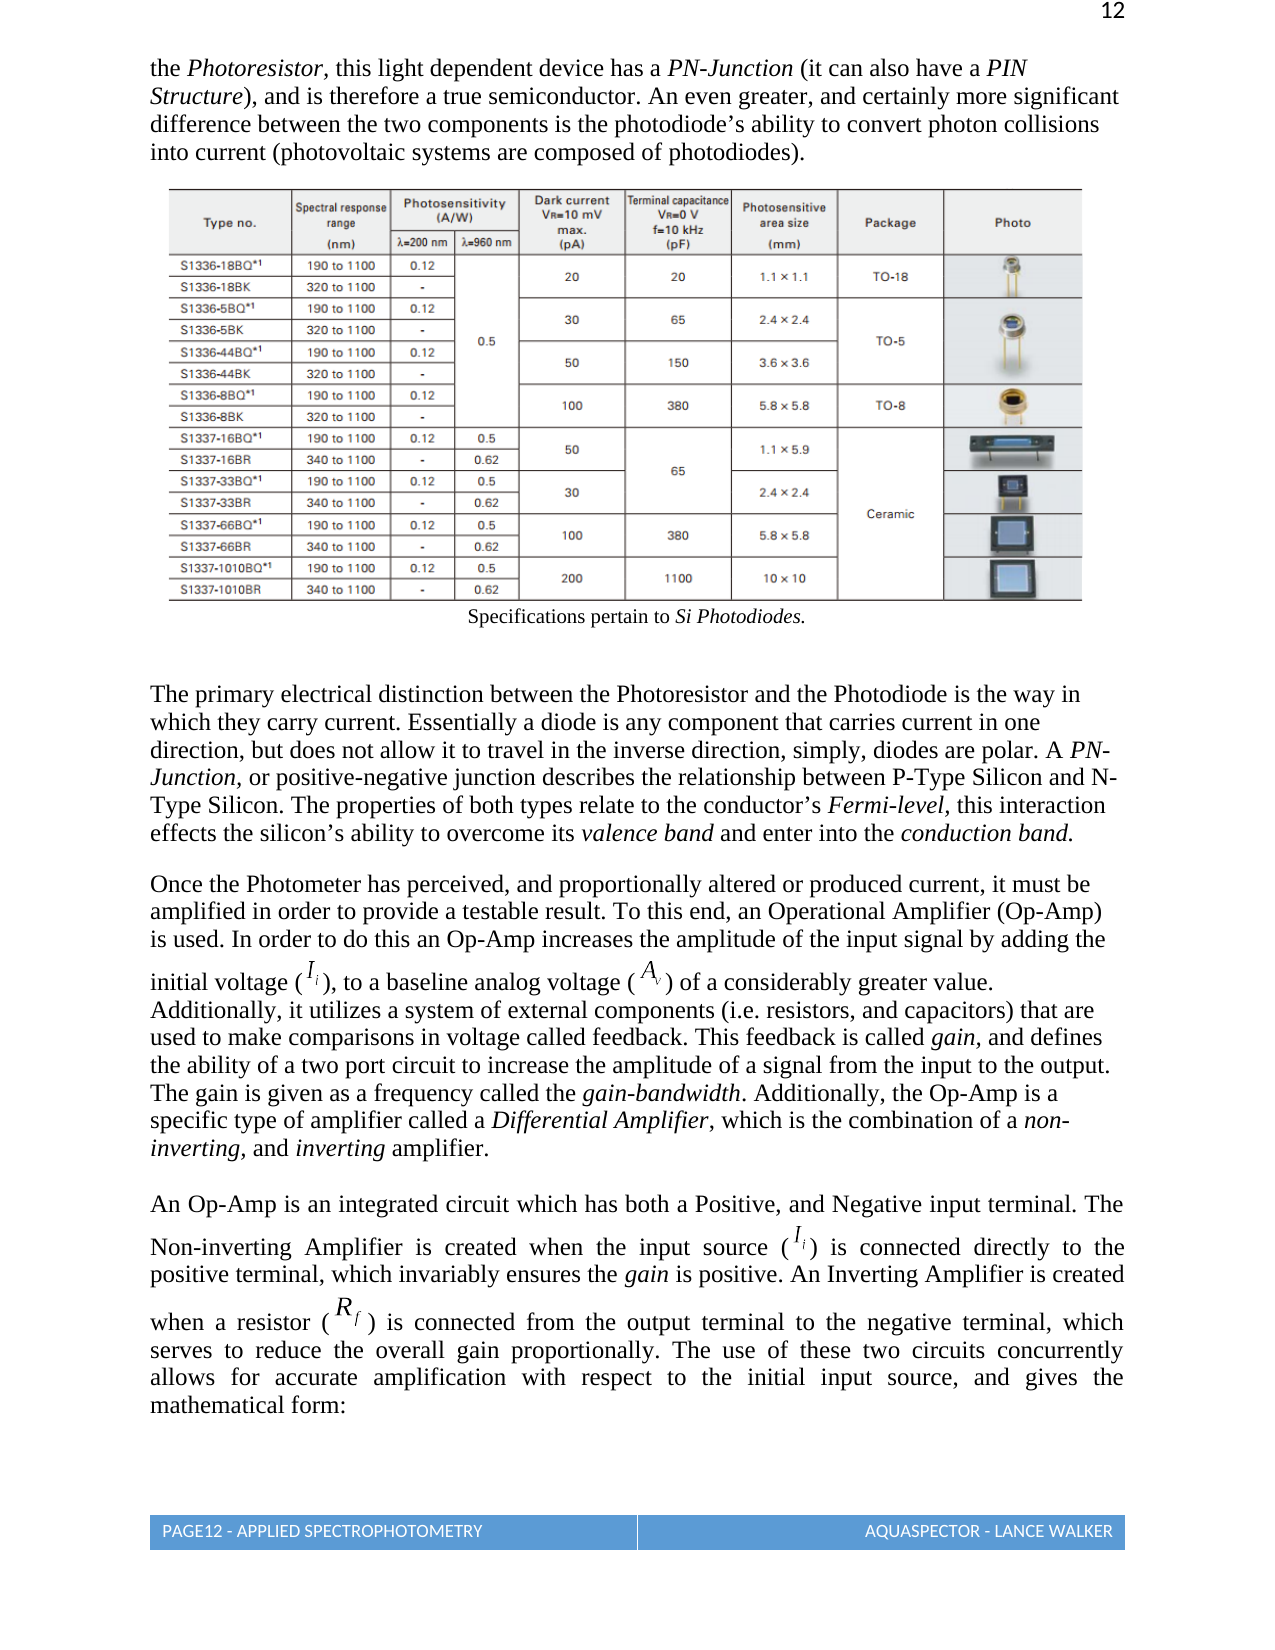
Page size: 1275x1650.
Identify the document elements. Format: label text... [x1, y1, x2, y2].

text the ability of a two port circuit to increase the amplitude of a signal from the input to the output. The gain is given as a frequency called the gain-bandwidth. Additionally, the Op-Amp is a specific type of amplifier called a Differential Amplifier, which is the combination of a non-inverting, and inverting amplifier. [150, 1051, 1125, 1162]
text Specifications pertain to Si Photodiodes. [150, 258, 1125, 628]
text The primary electrical distinction between the Photoresistor and the Photodiode is the way in which they carry current. Essentially a diode is any component that carries current in one direction, but does not allow it to travel in the inverse direction, simply, diodes are polar. A PN-Junction, or positive-negative junction describes the relationship between P-Type Silicon and N-Type Silicon. The properties of both types relate to the conductor’s Fermi-level, this interaction effects the silicon’s ability to overcome its valence band and enter into the conduction band. [150, 680, 1125, 847]
picture [168, 188, 1083, 605]
text the Photoresistor, this light dependent device has a PN-Junction (it can also have a PIN Structure), and is therefore a true semiconductor. An even greater, and certainly more significant difference between the two components is the photodiode’s ability to convert photon collisions into current (photovoltaic systems are composed of photodiodes). [150, 54, 1125, 165]
text An Op-Amp is an integrated circuit which has both a Positive, and Negative input terminal. The Non-inverting Amplifier is created when the input source () is connected directly to the positive terminal, which invariably ensures the gain is positive. An Inverting Amplifier is created when a resistor () is connected from the output terminal to the negative terminal, which serves to reduce the overall gain proportionally. The use of these two circuits concurrently allows for accurate amplification with respect to the initial input source, and gives the mathematical form: [150, 1190, 1125, 1419]
text Once the Photometer has perceived, and proportionally altered or produced current, it must be amplified in order to provide a testable result. To this end, an Operational Amplifier (Op-Amp) is used. In order to do this an Op-Amp increases the amplitude of the input signal by adding the initial voltage (), to a baseline analog voltage () of a considerably greater value. Additionally, it utilizes a system of external components (i.e. resistors, and capacitors) that are used to make comparisons in voltage called feedback. This feedback is called gain, and defines [150, 870, 1125, 1051]
